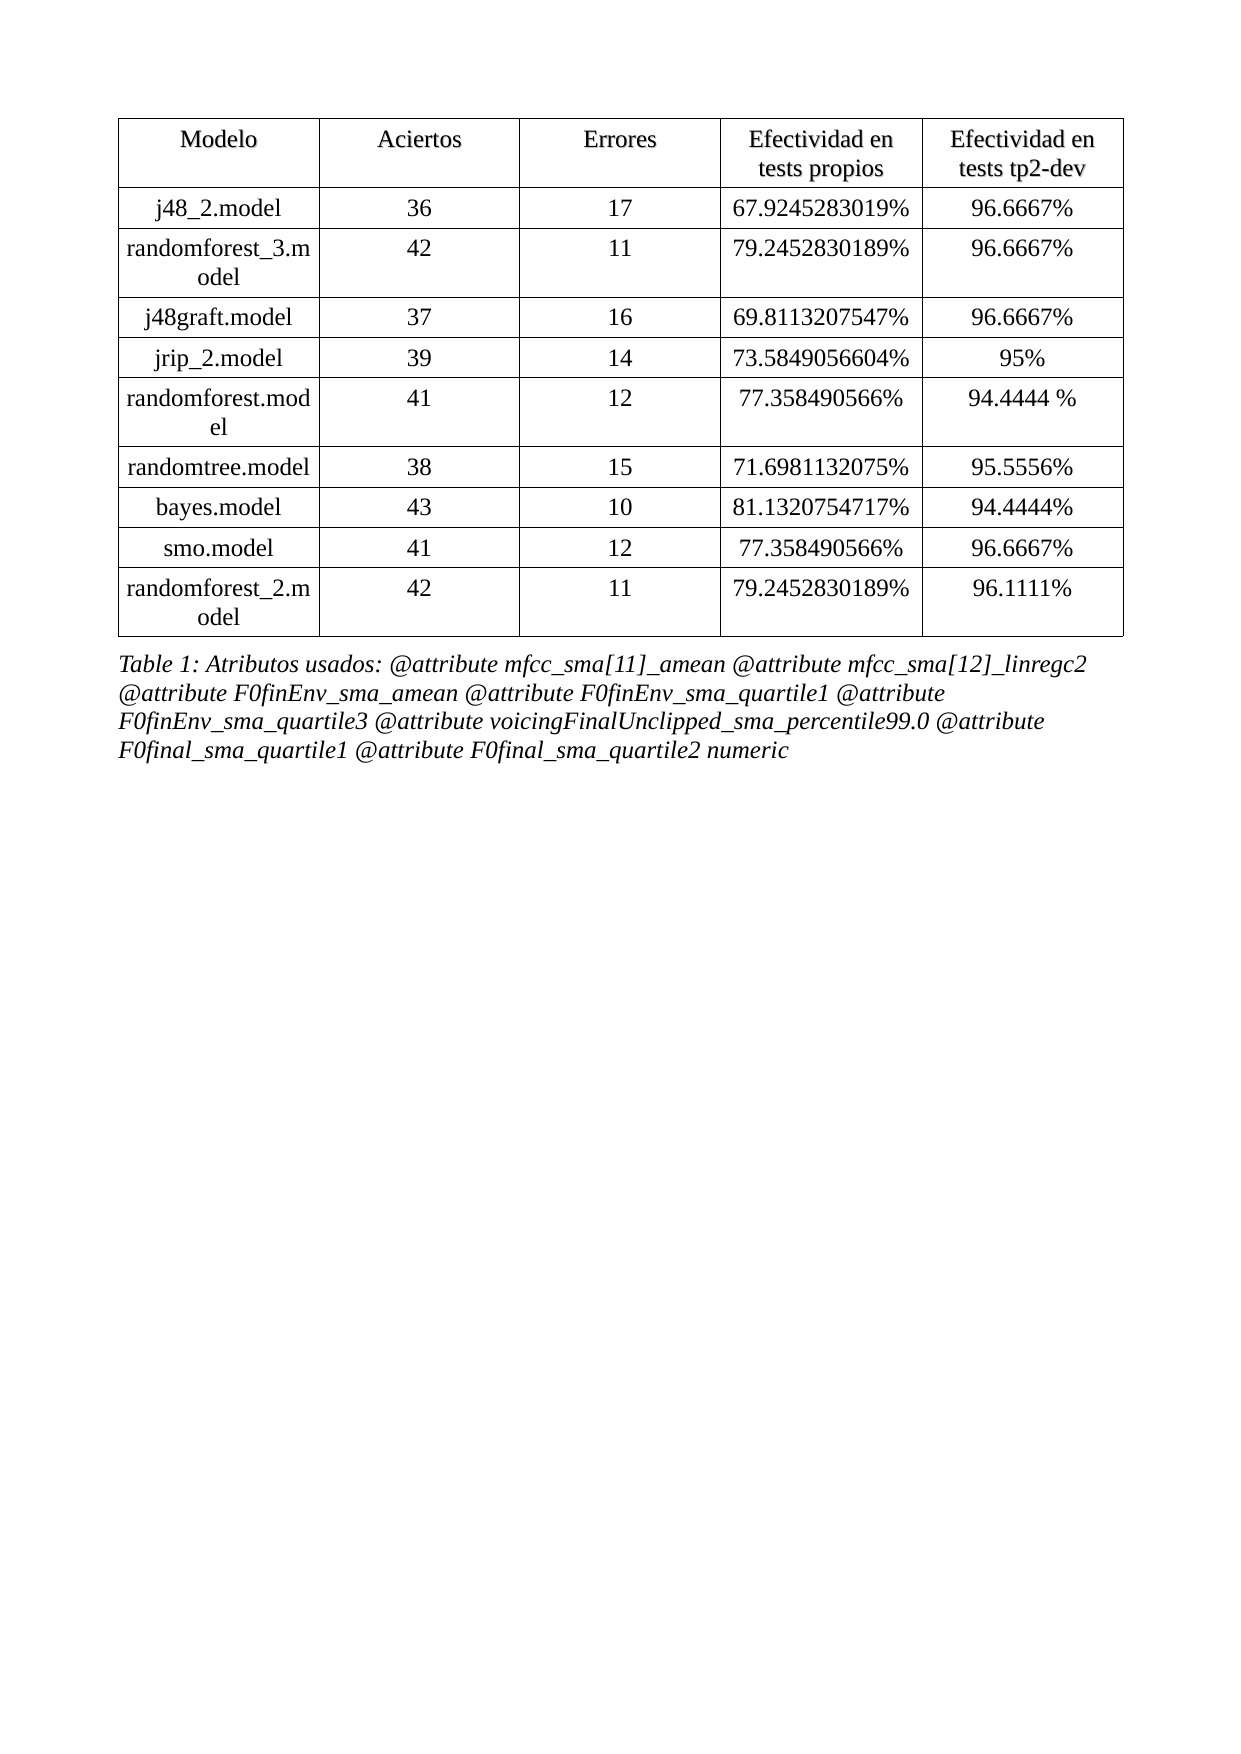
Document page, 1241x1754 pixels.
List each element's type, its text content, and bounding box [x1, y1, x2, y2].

table_cell 15 [520, 447, 720, 487]
table_header Efectividad en tests propios [721, 119, 922, 187]
table_cell j48graft.model [119, 298, 319, 337]
table_cell 71.6981132075% [721, 447, 922, 487]
table_cell 37 [320, 298, 519, 337]
table_cell 96.6667% [923, 229, 1123, 297]
table_cell 42 [320, 568, 519, 636]
table_cell 73.5849056604% [721, 338, 922, 377]
table_cell 39 [320, 338, 519, 377]
table_cell randomforest_3.model [119, 229, 319, 297]
table_cell 79.2452830189% [721, 229, 922, 297]
table_cell 11 [520, 568, 720, 636]
table_header Modelo [119, 119, 319, 187]
table_cell j48_2.model [119, 188, 319, 227]
table_cell 43 [320, 488, 519, 527]
table_cell 41 [320, 378, 519, 446]
table_cell 14 [520, 338, 720, 377]
table_header Errores [520, 119, 720, 187]
table_cell 77.358490566% [721, 528, 922, 567]
table_cell randomtree.model [119, 447, 319, 487]
table_cell 12 [520, 528, 720, 567]
table_cell 17 [520, 188, 720, 227]
table_cell 81.1320754717% [721, 488, 922, 527]
table_cell 10 [520, 488, 720, 527]
table_cell 42 [320, 229, 519, 297]
table_cell 96.1111% [923, 568, 1123, 636]
table_cell randomforest.model [119, 378, 319, 446]
table_cell 96.6667% [923, 528, 1123, 567]
table_cell 67.9245283019% [721, 188, 922, 227]
table_cell 12 [520, 378, 720, 446]
table_cell 38 [320, 447, 519, 487]
table_header Aciertos [320, 119, 519, 187]
table_cell 96.6667% [923, 298, 1123, 337]
table_cell 11 [520, 229, 720, 297]
table_cell 94.4444 % [923, 378, 1123, 446]
table_cell 69.8113207547% [721, 298, 922, 337]
table_cell 36 [320, 188, 519, 227]
table_header Efectividad en tests tp2-dev [923, 119, 1123, 187]
table_cell 94.4444% [923, 488, 1123, 527]
table_cell 77.358490566% [721, 378, 922, 446]
text Table 1: Atributos usados: @attribute mfcc_sma[11]_amean @attribute mfcc_sma[12]_linregc2 @attribute F0finEnv_sma_amean @attribute F0finEnv_sma_quartile1 @attribute F0finEnv_sma_quartile3 @attribute voicingFinalUnclipped_sma_percentile99.0 @attribute F0final_sma_quartile1 @attribute F0final_sma_quartile2 numeric [118, 649, 1122, 764]
table_cell bayes.model [119, 488, 319, 527]
table_cell 96.6667% [923, 188, 1123, 227]
table_cell 95.5556% [923, 447, 1123, 487]
table_cell jrip_2.model [119, 338, 319, 377]
table_cell 79.2452830189% [721, 568, 922, 636]
table_cell 95% [923, 338, 1123, 377]
table_cell smo.model [119, 528, 319, 567]
table_cell 16 [520, 298, 720, 337]
table_cell randomforest_2.model [119, 568, 319, 636]
table_cell 41 [320, 528, 519, 567]
